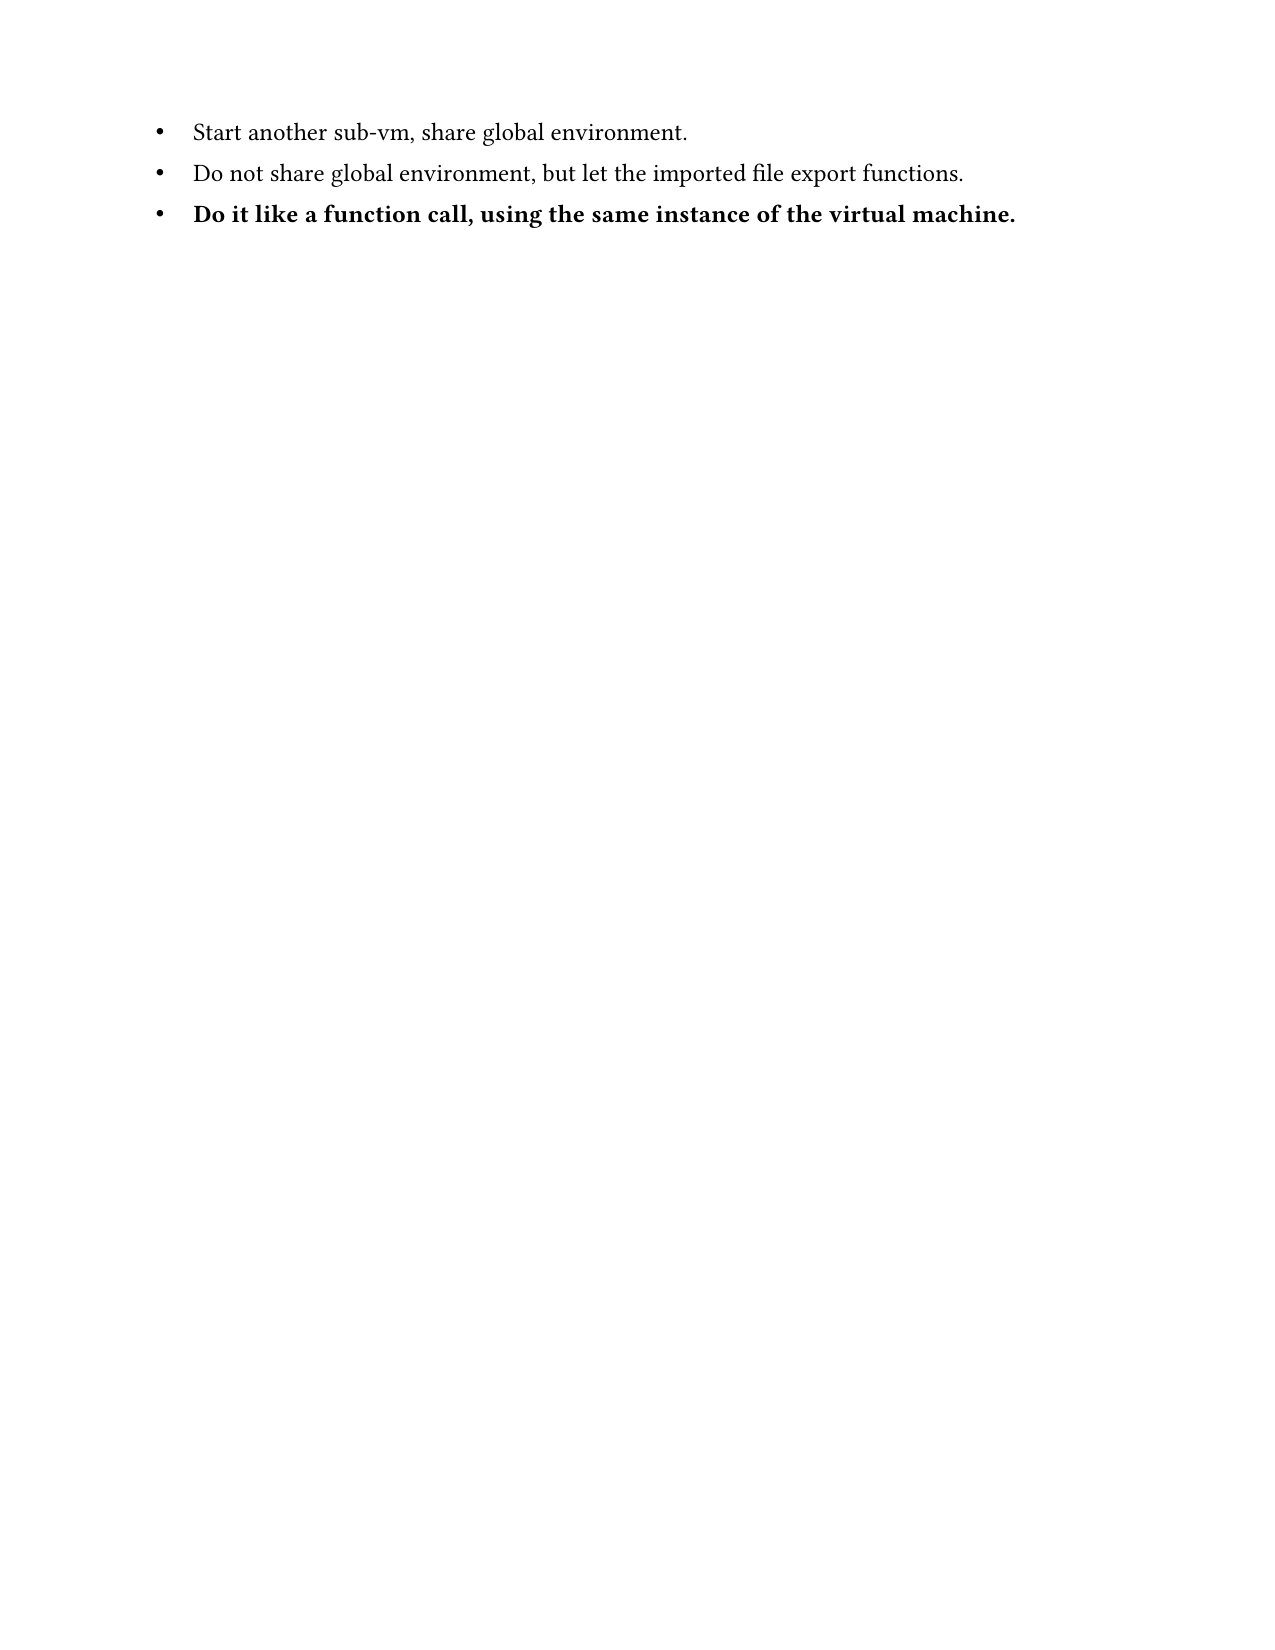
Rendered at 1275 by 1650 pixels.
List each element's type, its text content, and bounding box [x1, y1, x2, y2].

list Do not share global environment, but let the imported file export functions. [156, 159, 1157, 188]
list Start another sub-vm, share global environment. [156, 118, 1157, 147]
list Do it like a function call, using the same instance of the virtual machine. [156, 200, 1157, 229]
